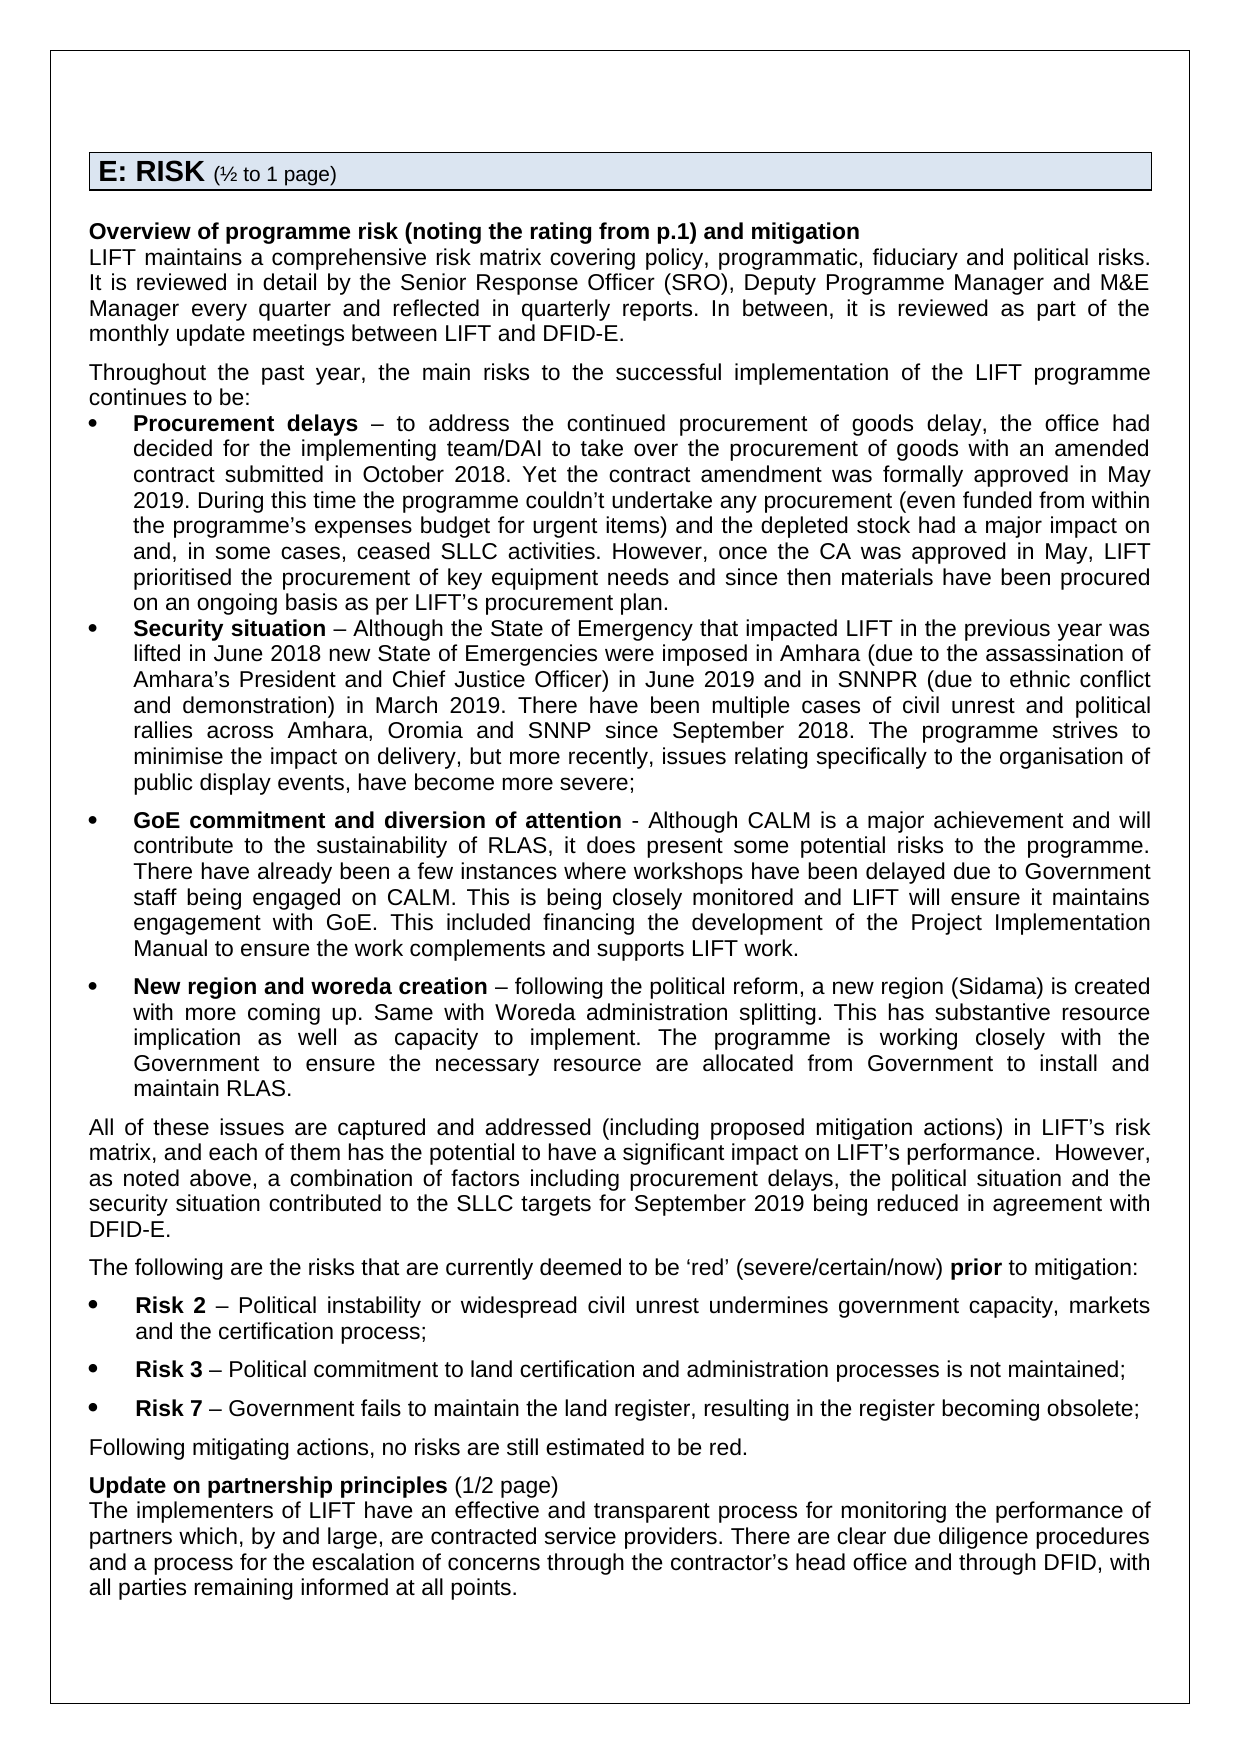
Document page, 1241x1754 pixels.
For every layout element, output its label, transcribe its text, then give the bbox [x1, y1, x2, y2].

text All of these issues are captured and addressed (including proposed mitigation actions) in LIFT’s risk matrix, and each of them has the potential to have a significant impact on LIFT’s performance. However, as noted above, a combination of factors including procurement delays, the political situation and the security situation contributed to the SLLC targets for September 2019 being reduced in agreement with DFID-E. [89, 1114, 1152, 1242]
text Following mitigating actions, no risks are still estimated to be red. [89, 1434, 1152, 1460]
list New region and woreda creation – following the political reform, a new region (Sidama) is created with more coming up. Same with Woreda administration splitting. This has substantive resource implication as well as capacity to implement. The programme is working closely with the Government to ensure the necessary resource are allocated from Government to install and maintain RLAS. [89, 973, 1152, 1102]
text The implementers of LIFT have an effective and transparent process for monitoring the performance of partners which, by and large, are contracted service providers. There are clear due diligence procedures and a process for the escalation of concerns through the contractor’s head office and through DFID, with all parties remaining informed at all points. [89, 1498, 1152, 1601]
list Security situation – Although the State of Emergency that impacted LIFT in the previous year was lifted in June 2018 new State of Emergencies were imposed in Amhara (due to the assassination of Amhara’s President and Chief Justice Officer) in June 2019 and in SNNPR (due to ethnic conflict and demonstration) in March 2019. There have been multiple cases of civil unrest and political rallies across Amhara, Oromia and SNNP since September 2018. The programme strives to minimise the impact on delivery, but more recently, issues relating specifically to the organisation of public display events, have become more severe; [89, 615, 1152, 795]
text The following are the risks that are currently deemed to be ‘red’ (severe/certain/now) prior to mitigation: [89, 1255, 1152, 1280]
text LIFT maintains a comprehensive risk matrix covering policy, programmatic, fiduciary and political risks. It is reviewed in detail by the Senior Response Officer (SRO), Deputy Programme Manager and M&E Manager every quarter and reflected in quarterly reports. In between, it is reviewed as part of the monthly update meetings between LIFT and DFID-E. [89, 244, 1152, 347]
list Risk 2 – Political instability or widespread civil unrest undermines government capacity, markets and the certification process; [89, 1293, 1152, 1345]
text E: RISK (½ to 1 page) [90, 153, 1151, 189]
list Risk 3 – Political commitment to land certification and administration processes is not maintained; [89, 1357, 1152, 1383]
text Throughout the past year, the main risks to the successful implementation of the LIFT programme continues to be: [89, 359, 1152, 410]
list GoE commitment and diversion of attention - Although CALM is a major achievement and will contribute to the sustainability of RLAS, it does present some potential risks to the programme. There have already been a few instances where workshops have been delayed due to Government staff being engaged on CALM. This is being closely monitored and LIFT will ensure it maintains engagement with GoE. This included financing the development of the Project Implementation Manual to ensure the work complements and supports LIFT work. [89, 807, 1152, 961]
list Risk 7 – Government fails to maintain the land register, resulting in the register becoming obsolete; [89, 1396, 1152, 1422]
list Procurement delays – to address the continued procurement of goods delay, the office had decided for the implementing team/DAI to take over the procurement of goods with an amended contract submitted in October 2018. Yet the contract amendment was formally approved in May 2019. During this time the programme couldn’t undertake any procurement (even funded from within the programme’s expenses budget for urgent items) and the depleted stock had a major impact on and, in some cases, ceased SLLC activities. However, once the CA was approved in May, LIFT prioritised the procurement of key equipment needs and since then materials have been procured on an ongoing basis as per LIFT’s procurement plan. [89, 410, 1152, 615]
text Update on partnership principles (1/2 page) [89, 1473, 1152, 1498]
text Overview of programme risk (noting the rating from p.1) and mitigation [89, 218, 1152, 244]
